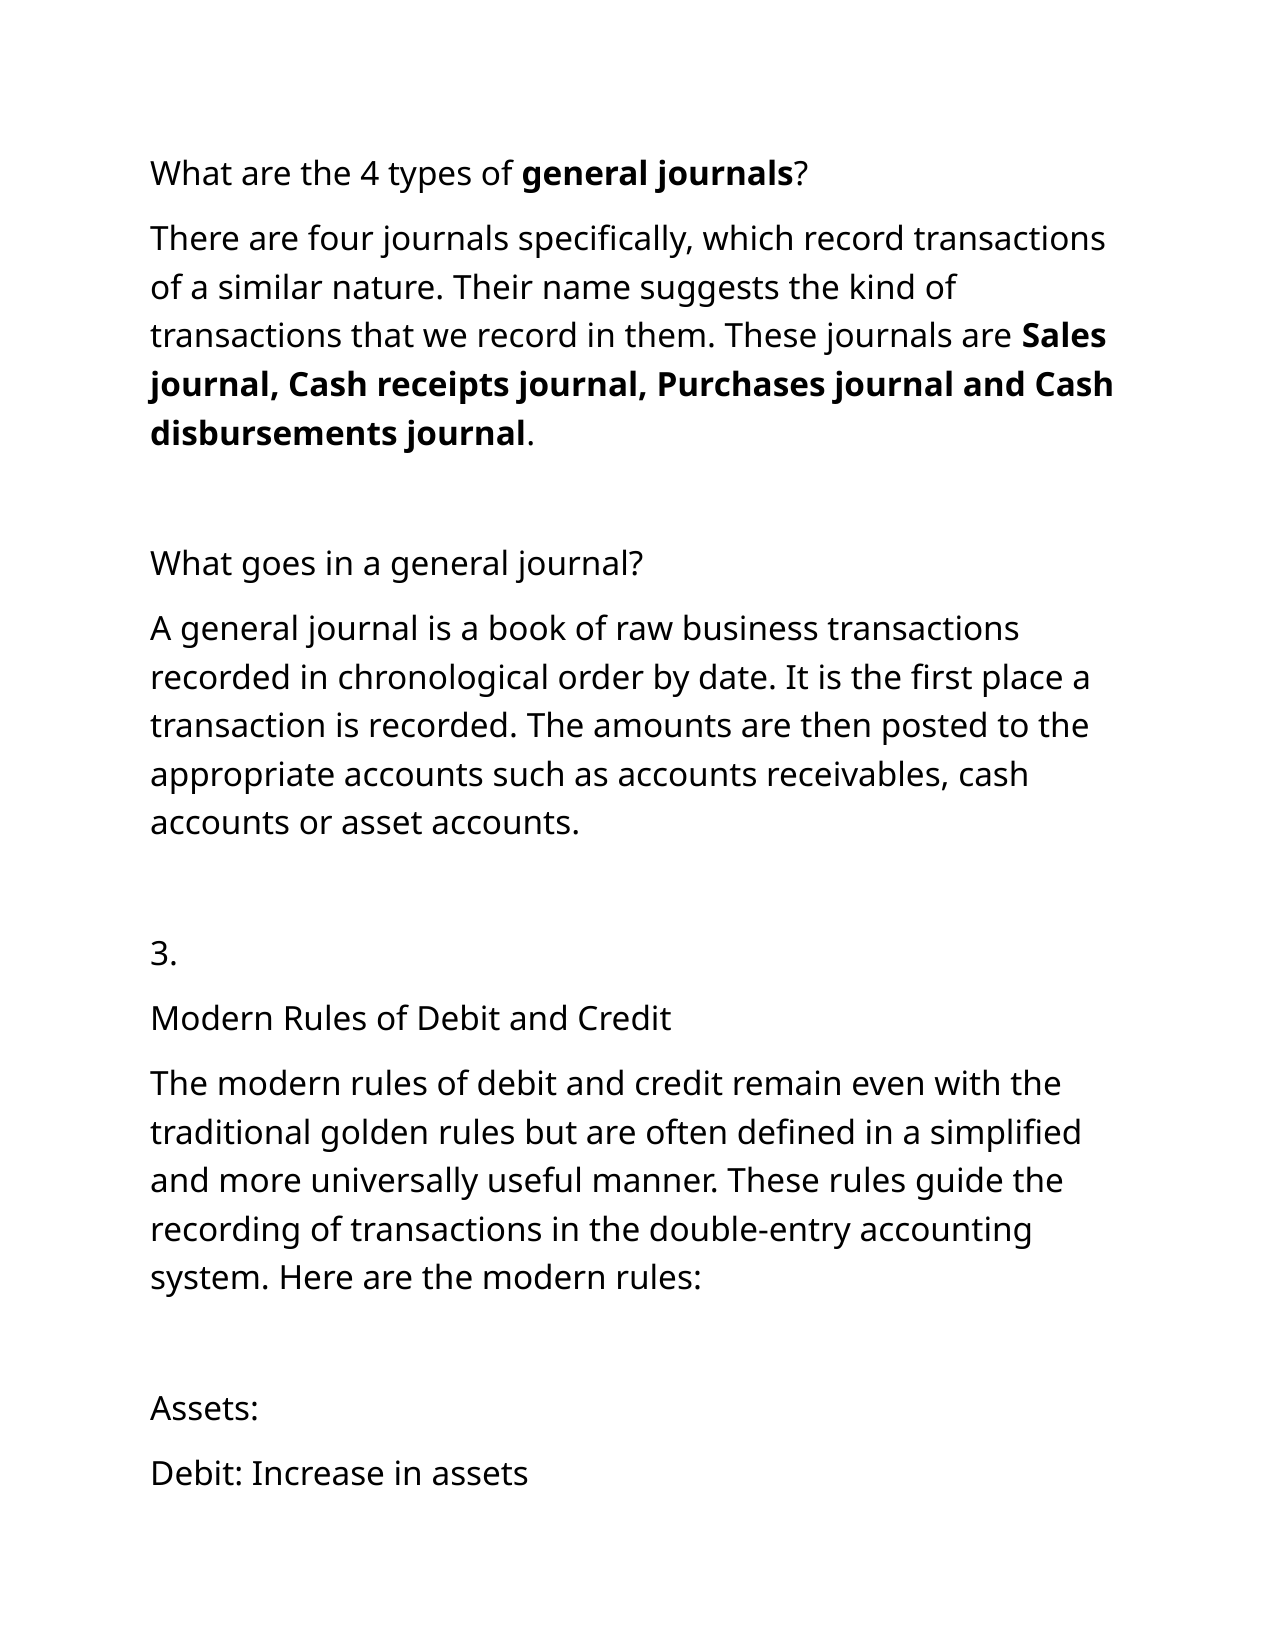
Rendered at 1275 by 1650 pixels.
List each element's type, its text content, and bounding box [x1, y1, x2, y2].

text What goes in a general journal? [150, 540, 1125, 585]
text What are the 4 types of general journals? [150, 150, 1125, 195]
text There are four journals specifically, which record transactions of a similar nature. Their name suggests the kind of transactions that we record in them. These journals are Sales journal, Cash receipts journal, Purchases journal and Cash disbursements journal. [150, 215, 1125, 455]
text Modern Rules of Debit and Credit [150, 995, 1125, 1040]
text 3. [150, 929, 1125, 975]
text Debit: Increase in assets [150, 1450, 1125, 1495]
text The modern rules of debit and credit remain even with the traditional golden rules but are often defined in a simplified and more universally useful manner. These rules guide the recording of transactions in the double-entry accounting system. Here are the modern rules: [150, 1060, 1125, 1299]
text A general journal is a book of raw business transactions recorded in chronological order by date. It is the first place a transaction is recorded. The amounts are then posted to the appropriate accounts such as accounts receivables, cash accounts or asset accounts. [150, 605, 1125, 844]
text Assets: [150, 1384, 1125, 1430]
